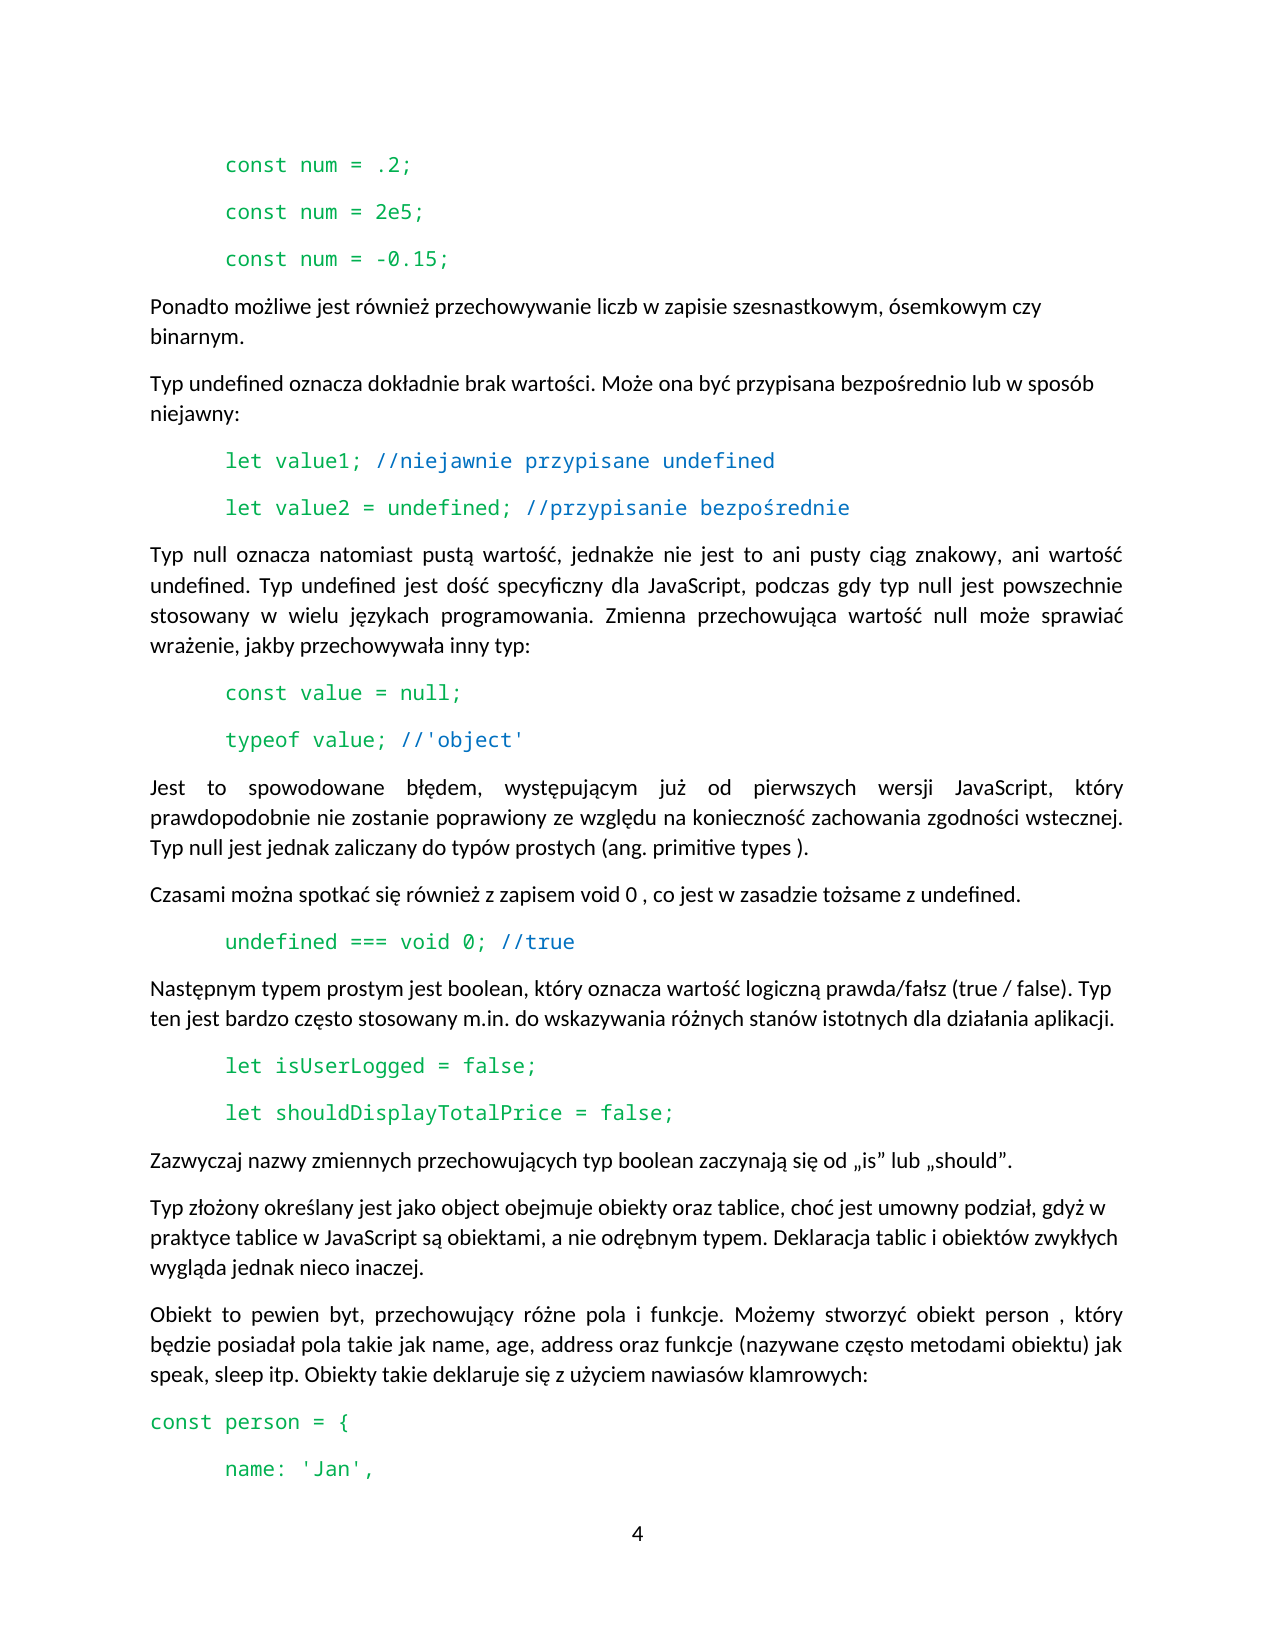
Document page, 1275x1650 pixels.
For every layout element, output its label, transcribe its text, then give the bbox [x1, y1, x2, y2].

text const num = -0.15; [150, 244, 1125, 273]
text Obiekt to pewien byt, przechowujący różne pola i funkcje. Możemy stworzyć obiekt person , który będzie posiadał pola takie jak name, age, address oraz funkcje (nazywane często metodami obiektu) jak speak, sleep itp. Obiekty takie deklaruje się z użyciem nawiasów klamrowych: [150, 1300, 1125, 1388]
text let value2 = undefined; //przypisanie bezpośrednie [150, 493, 1125, 522]
text Typ złożony określany jest jako object obejmuje obiekty oraz tablice, choć jest umowny podział, gdyż w praktyce tablice w JavaScript są obiektami, a nie odrębnym typem. Deklaracja tablic i obiektów zwykłych wygląda jednak nieco inaczej. [150, 1193, 1125, 1281]
text Jest to spowodowane błędem, występującym już od pierwszych wersji JavaScript, który prawdopodobnie nie zostanie poprawiony ze względu na konieczność zachowania zgodności wstecznej. Typ null jest jednak zaliczany do typów prostych (ang. primitive types ). [150, 773, 1125, 861]
text Typ undefined oznacza dokładnie brak wartości. Może ona być przypisana bezpośrednio lub w sposób niejawny: [150, 369, 1125, 427]
text Czasami można spotkać się również z zapisem void 0 , co jest w zasadzie tożsame z undefined. [150, 880, 1125, 908]
text const num = .2; [150, 150, 1125, 178]
text undefined === void 0; //true [150, 927, 1125, 955]
text let shouldDisplayTotalPrice = false; [150, 1098, 1125, 1127]
text let isUserLogged = false; [150, 1051, 1125, 1080]
text Ponadto możliwe jest również przechowywanie liczb w zapisie szesnastkowym, ósemkowym czy binarnym. [150, 292, 1125, 350]
text const value = null; [150, 678, 1125, 707]
text Typ null oznacza natomiast pustą wartość, jednakże nie jest to ani pusty ciąg znakowy, ani wartość undefined. Typ undefined jest dość specyficzny dla JavaScript, podczas gdy typ null jest powszechnie stosowany w wielu językach programowania. Zmienna przechowująca wartość null może sprawiać wrażenie, jakby przechowywała inny typ: [150, 541, 1125, 659]
text name: 'Jan', [150, 1454, 1125, 1483]
text Następnym typem prostym jest boolean, który oznacza wartość logiczną prawda/fałsz (true / false). Typ ten jest bardzo często stosowany m.in. do wskazywania różnych stanów istotnych dla działania aplikacji. [150, 974, 1125, 1032]
text Zazwyczaj nazwy zmiennych przechowujących typ boolean zaczynają się od „is” lub „should”. [150, 1146, 1125, 1174]
text const num = 2e5; [150, 197, 1125, 226]
text const person = { [150, 1407, 1125, 1436]
text let value1; //niejawnie przypisane undefined [150, 446, 1125, 474]
text typeof value; //'object' [150, 725, 1125, 754]
